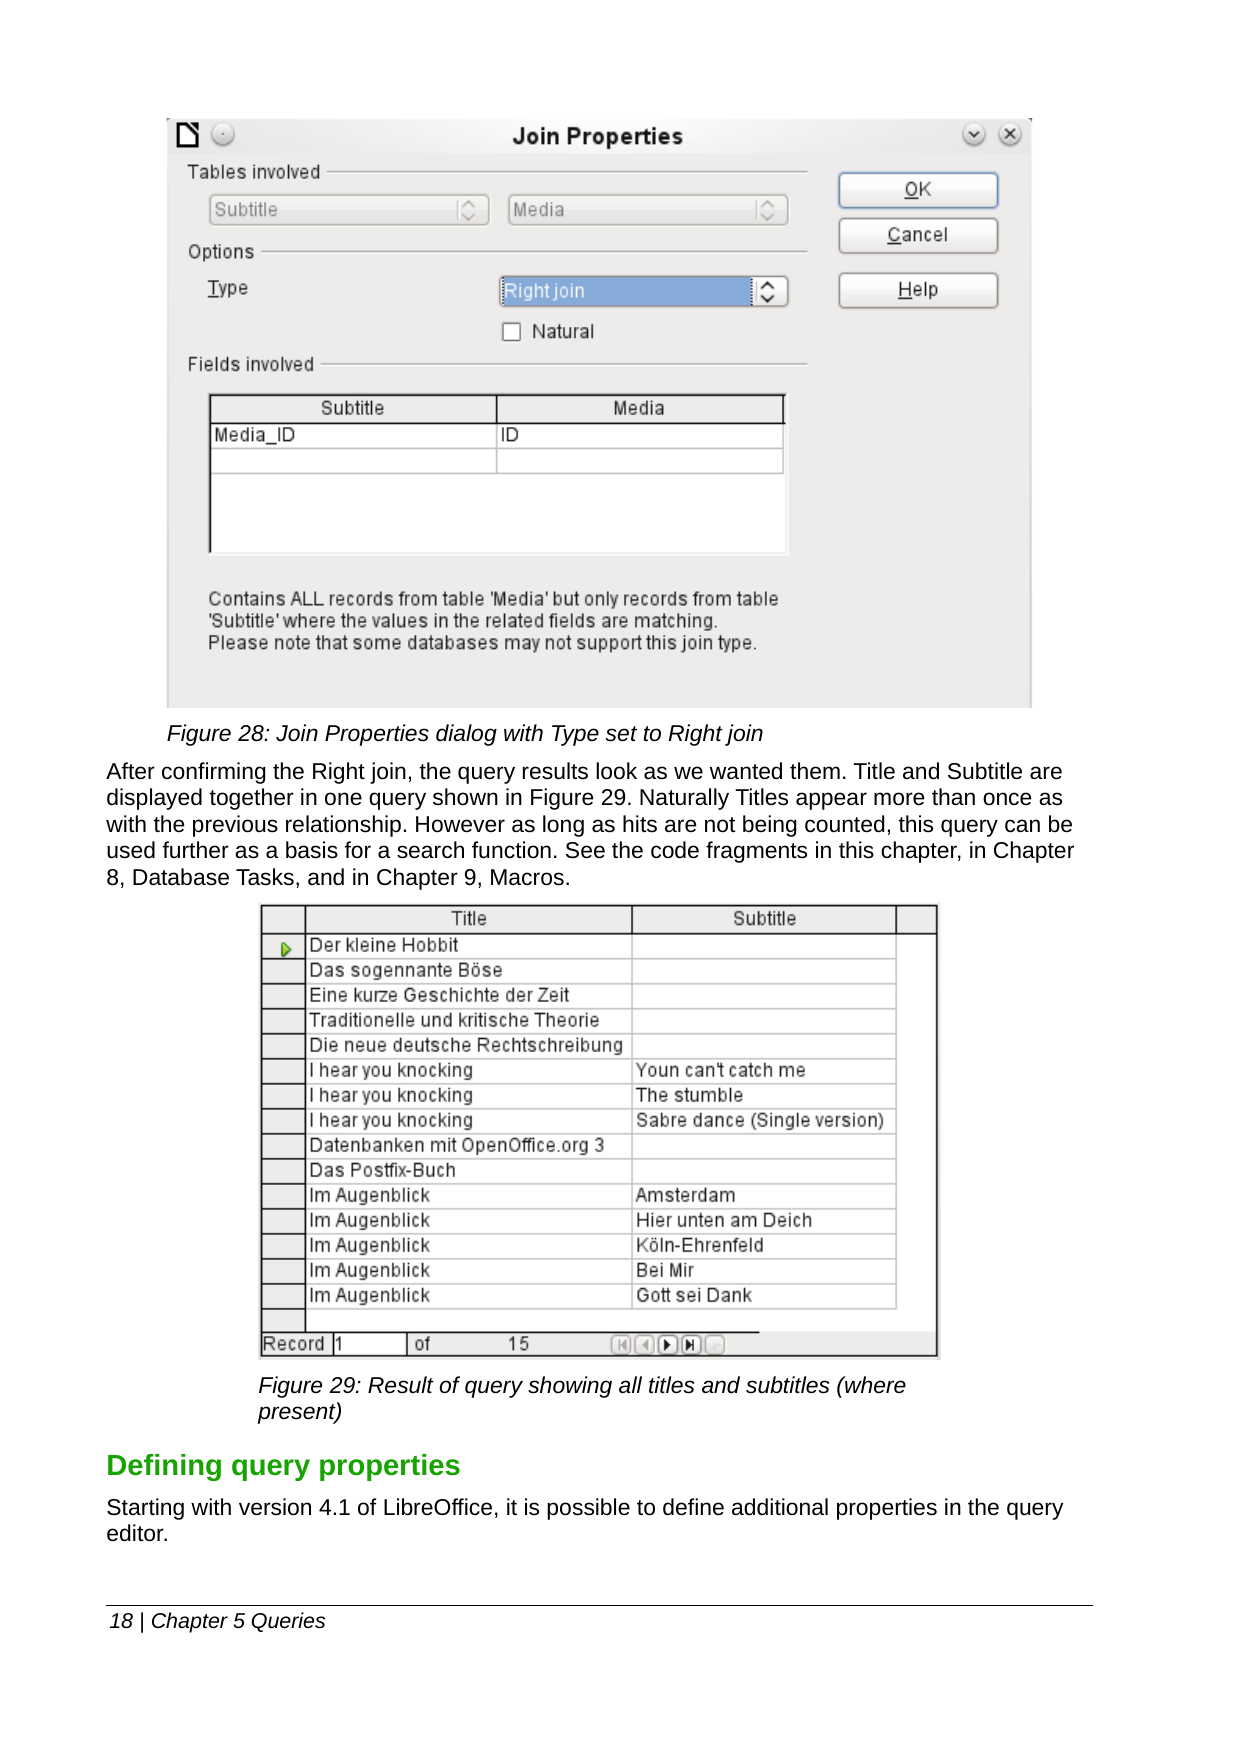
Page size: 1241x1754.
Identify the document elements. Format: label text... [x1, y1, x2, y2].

text Figure 28: Join Properties dialog with Type set to Right join [167, 720, 1032, 746]
picture [258, 902, 941, 1360]
text Figure 29: Result of query showing all titles and subtitles (where present) [258, 1372, 941, 1425]
text After confirming the Right join, the query results look as we wanted them. Title and Subtitle are displayed together in one query shown in Figure 29. Naturally Titles appear more than once as with the previous relationship. However as long as hits are not being counted, this query can be used further as a basis for a search function. See the code fragments in this chapter, in Chapter 8, Database Tasks, and in Chapter 9, Macros. [106, 758, 1093, 890]
text Starting with version 4.1 of LibreOffice, it is possible to define additional properties in the query editor. [106, 1494, 1093, 1546]
subtitle Defining query properties [106, 1448, 1093, 1482]
picture [166, 118, 1033, 708]
